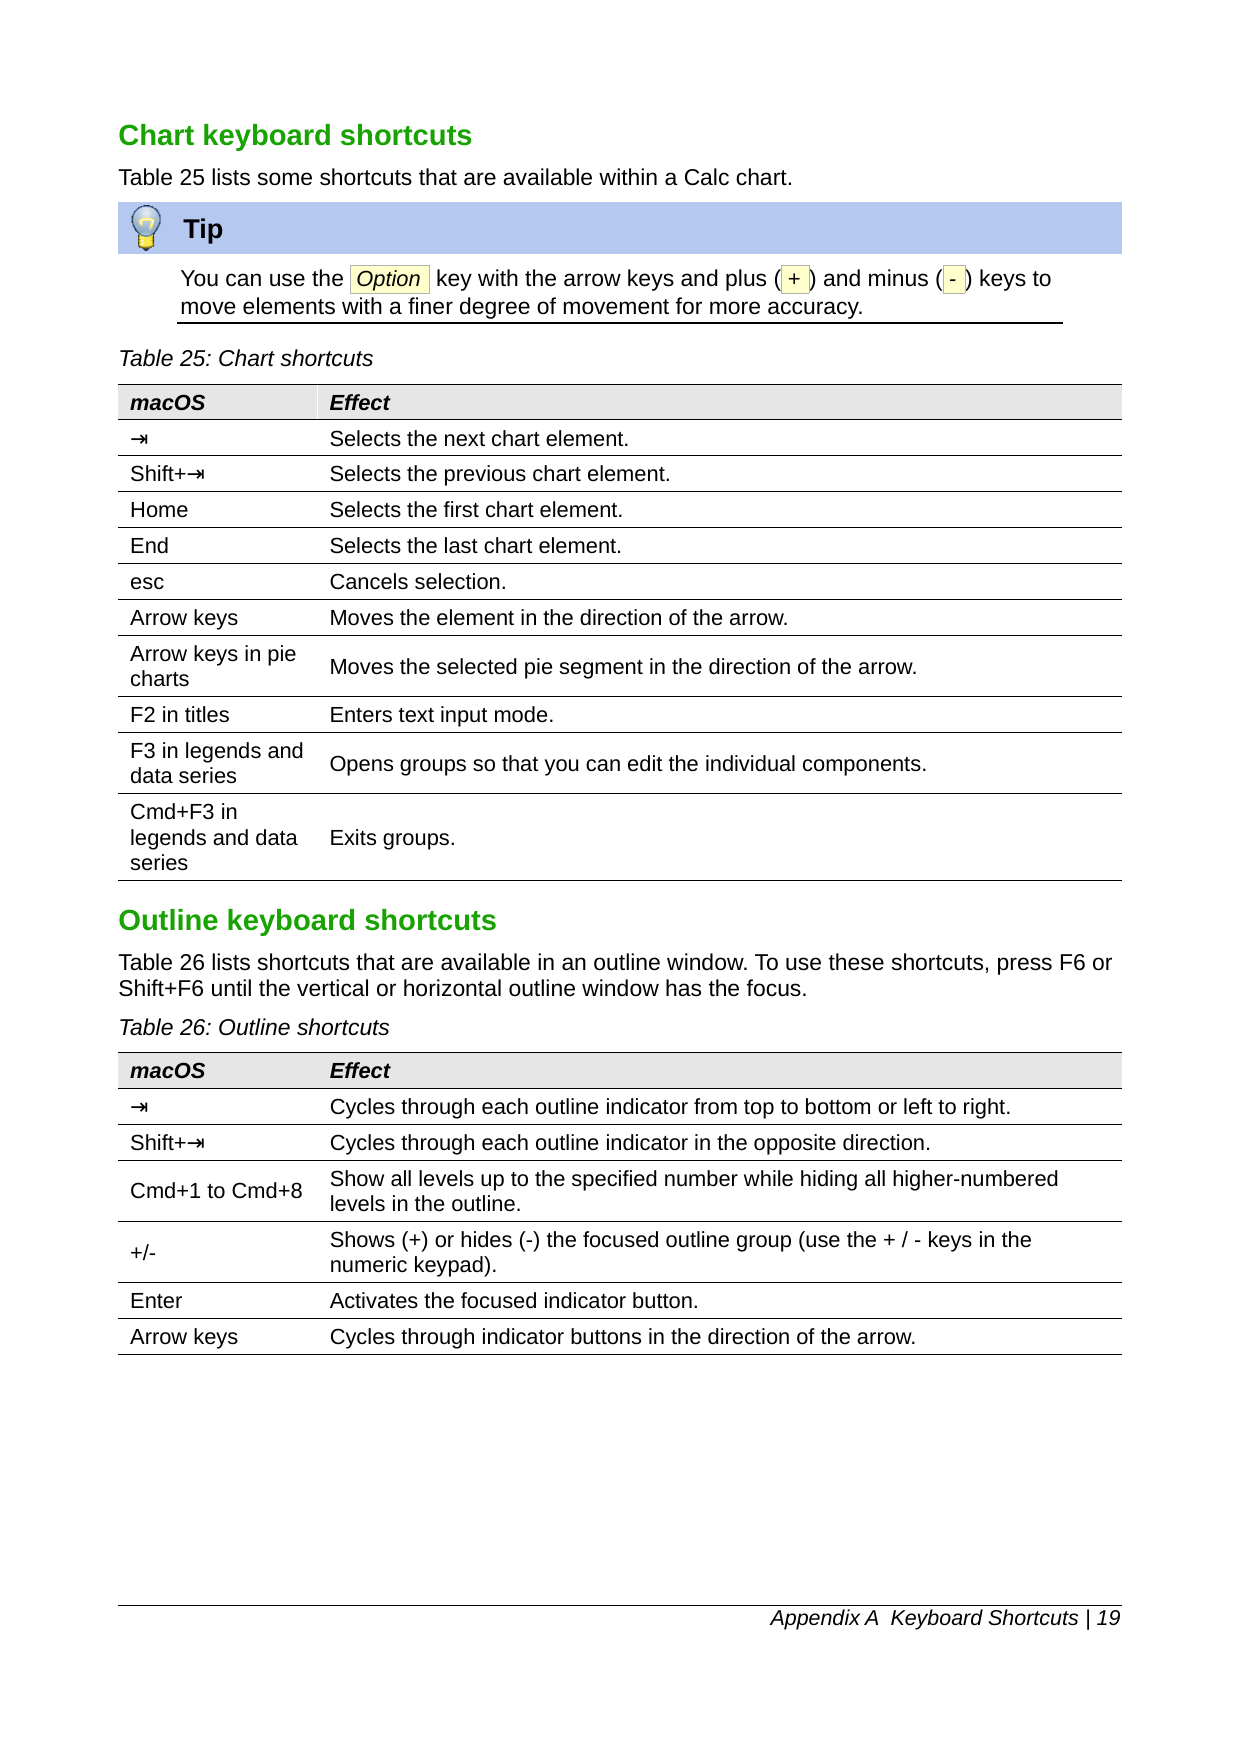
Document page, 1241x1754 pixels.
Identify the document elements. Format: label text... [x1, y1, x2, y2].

text Table 25 lists some shortcuts that are available within a Calc chart. [118, 163, 1122, 190]
table_cell Selects the last chart element. [318, 528, 1122, 563]
text Table 26: Outline shortcuts [118, 1014, 1122, 1040]
text You can use the Option key with the arrow keys and plus (+) and minus (-) keys to move elements with a finer degree of movement for more accuracy. [177, 262, 1063, 322]
table_cell Moves the element in the direction of the arrow. [318, 600, 1122, 635]
table_header Effect [318, 1053, 1122, 1088]
subtitle Tip [118, 202, 1122, 254]
table_cell Show all levels up to the specified number while hiding all higher-numbered levels in the outline. [318, 1161, 1122, 1221]
table_header macOS [118, 1053, 318, 1088]
table_cell Opens groups so that you can edit the individual components. [318, 733, 1122, 793]
subtitle Outline keyboard shortcuts [118, 903, 1122, 937]
table_cell +/- [118, 1222, 318, 1282]
table_cell Cmd+1 to Cmd+8 [118, 1161, 318, 1221]
table_cell Shows (+) or hides (-) the focused outline group (use the + / - keys in the numeric keypad). [318, 1222, 1122, 1282]
text Table 26 lists shortcuts that are available in an outline window. To use these shortcuts, press F6 or Shift+F6 until the vertical or horizontal outline window has the focus. [118, 949, 1122, 1001]
picture [119, 203, 170, 254]
table_cell End [118, 528, 317, 563]
table_cell esc [118, 564, 317, 599]
table_cell Cancels selection. [318, 564, 1122, 599]
table_cell Shift+⇥ [118, 1125, 318, 1160]
table_cell Cycles through each outline indicator from top to bottom or left to right. [318, 1089, 1122, 1124]
table_cell Cycles through indicator buttons in the direction of the arrow. [318, 1319, 1122, 1354]
table_cell Selects the next chart element. [318, 420, 1122, 455]
table_cell Activates the focused indicator button. [318, 1283, 1122, 1318]
table_cell Home [118, 492, 317, 527]
table_cell Shift+⇥ [118, 456, 317, 491]
table_cell Enter [118, 1283, 318, 1318]
table_cell Cmd+F3 in legends and data series [118, 794, 317, 879]
table_cell Cycles through each outline indicator in the opposite direction. [318, 1125, 1122, 1160]
table_cell F3 in legends and data series [118, 733, 317, 793]
table_cell Arrow keys [118, 600, 317, 635]
table_cell ⇥ [118, 420, 317, 455]
table_cell Selects the first chart element. [318, 492, 1122, 527]
table_cell Enters text input mode. [318, 697, 1122, 732]
table_cell F2 in titles [118, 697, 317, 732]
table_cell Moves the selected pie segment in the direction of the arrow. [318, 636, 1122, 696]
table_cell Exits groups. [318, 794, 1122, 879]
table_header Effect [318, 385, 1122, 419]
table_header macOS [118, 385, 317, 419]
table_cell Selects the previous chart element. [318, 456, 1122, 491]
text Table 25: Chart shortcuts [118, 345, 1122, 372]
table_cell ⇥ [118, 1089, 318, 1124]
table_cell Arrow keys [118, 1319, 318, 1354]
table_cell Arrow keys in pie charts [118, 636, 317, 696]
subtitle Chart keyboard shortcuts [118, 118, 1122, 152]
